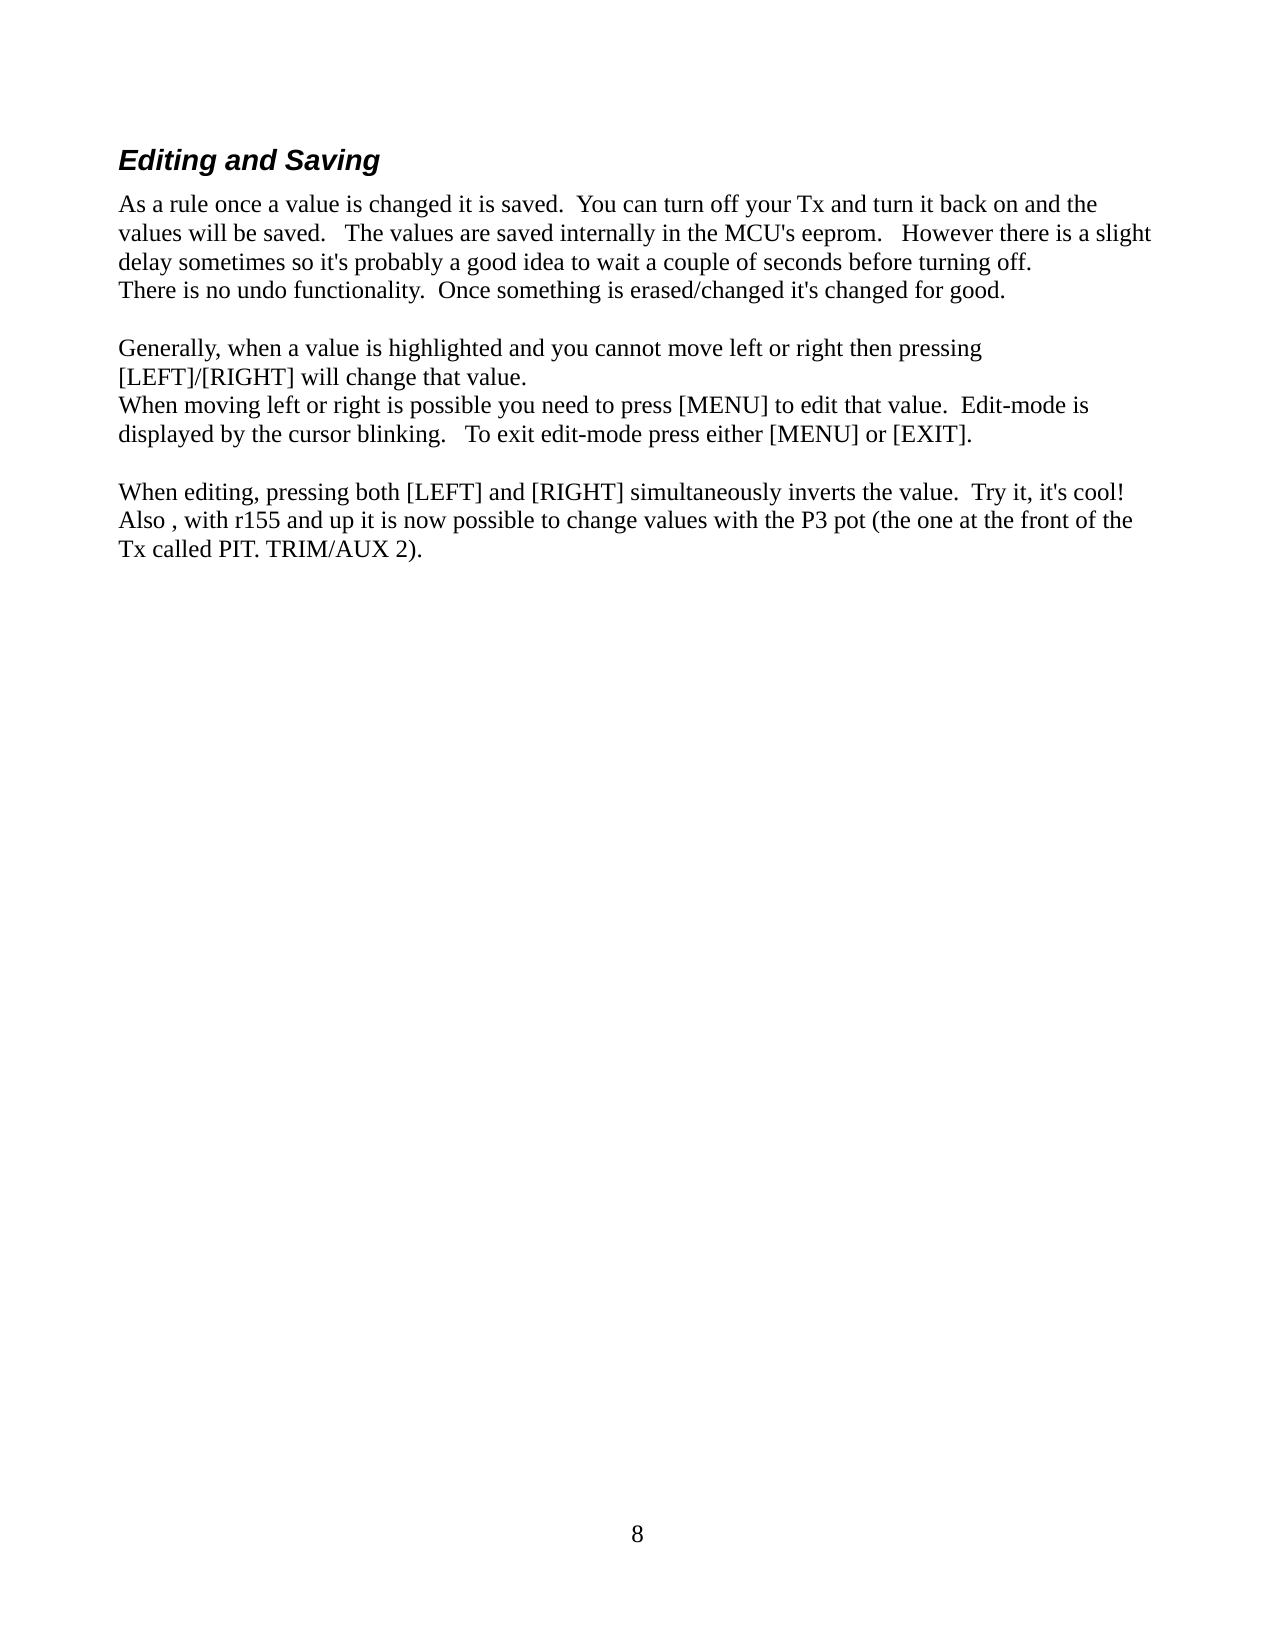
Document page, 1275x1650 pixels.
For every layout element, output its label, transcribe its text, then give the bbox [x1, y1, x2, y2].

text Generally, when a value is highlighted and you cannot move left or right then pressing [LEFT]/[RIGHT] will change that value. [118, 333, 1157, 390]
text Also , with r155 and up it is now possible to change values with the P3 pot (the one at the front of the Tx called PIT. TRIM/AUX 2). [118, 505, 1157, 563]
text There is no undo functionality. Once something is erased/changed it's changed for good. [118, 275, 1157, 304]
text As a rule once a value is changed it is saved. You can turn off your Tx and turn it back on and the values will be saved. The values are saved internally in the MCU's eeprom. However there is a slight delay sometimes so it's probably a good idea to wait a couple of seconds before turning off. [118, 189, 1157, 275]
text When moving left or right is possible you need to press [MENU] to edit that value. Edit-mode is displayed by the cursor blinking. To exit edit-mode press either [MENU] or [EXIT]. [118, 390, 1157, 448]
subtitle Editing and Saving [118, 143, 1157, 177]
text When editing, pressing both [LEFT] and [RIGHT] simultaneously inverts the value. Try it, it's cool! [118, 477, 1157, 505]
